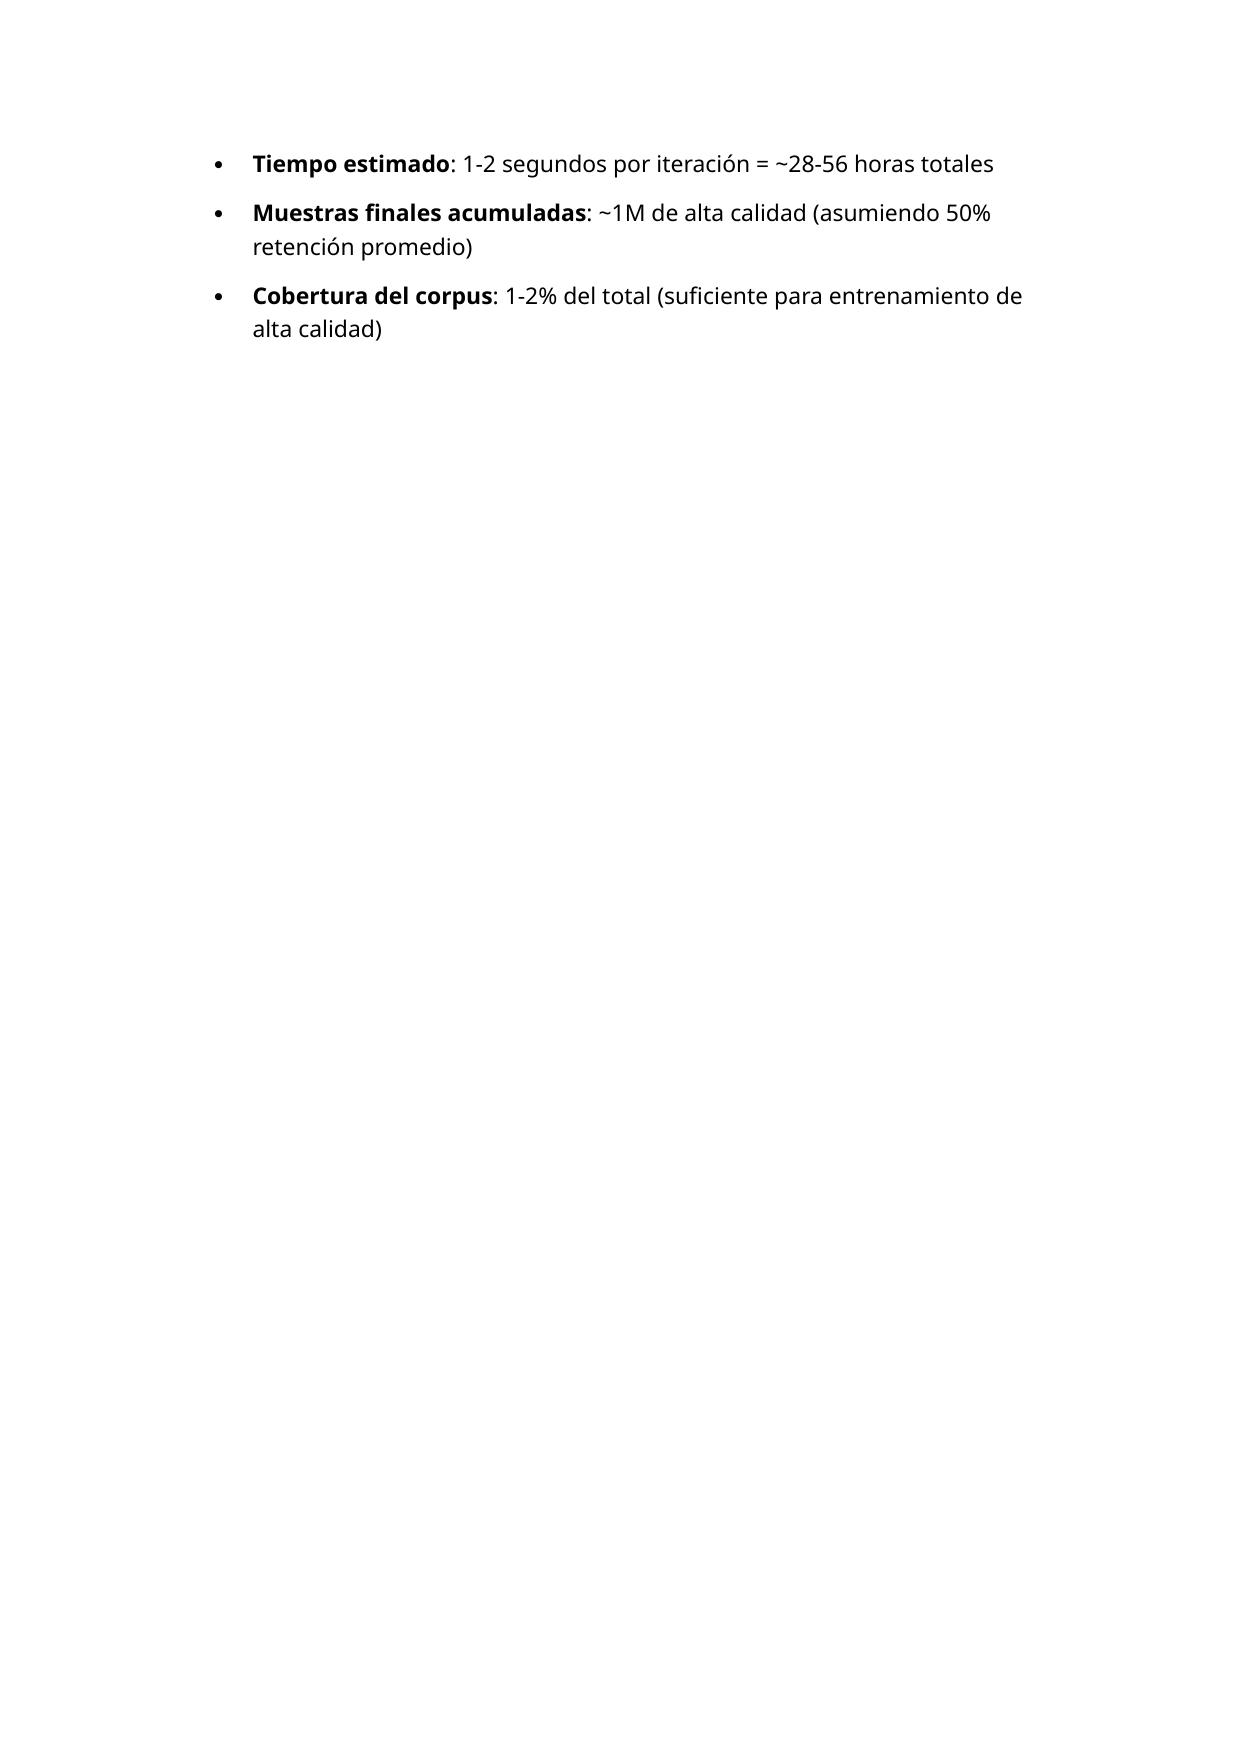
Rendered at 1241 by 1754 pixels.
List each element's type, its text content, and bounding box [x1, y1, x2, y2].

list Muestras finales acumuladas: ~1M de alta calidad (asumiendo 50% retención promedio) [215, 197, 1063, 262]
list Tiempo estimado: 1-2 segundos por iteración = ~28-56 horas totales [215, 148, 1063, 179]
list Cobertura del corpus: 1-2% del total (suficiente para entrenamiento de alta calidad) [215, 280, 1063, 345]
